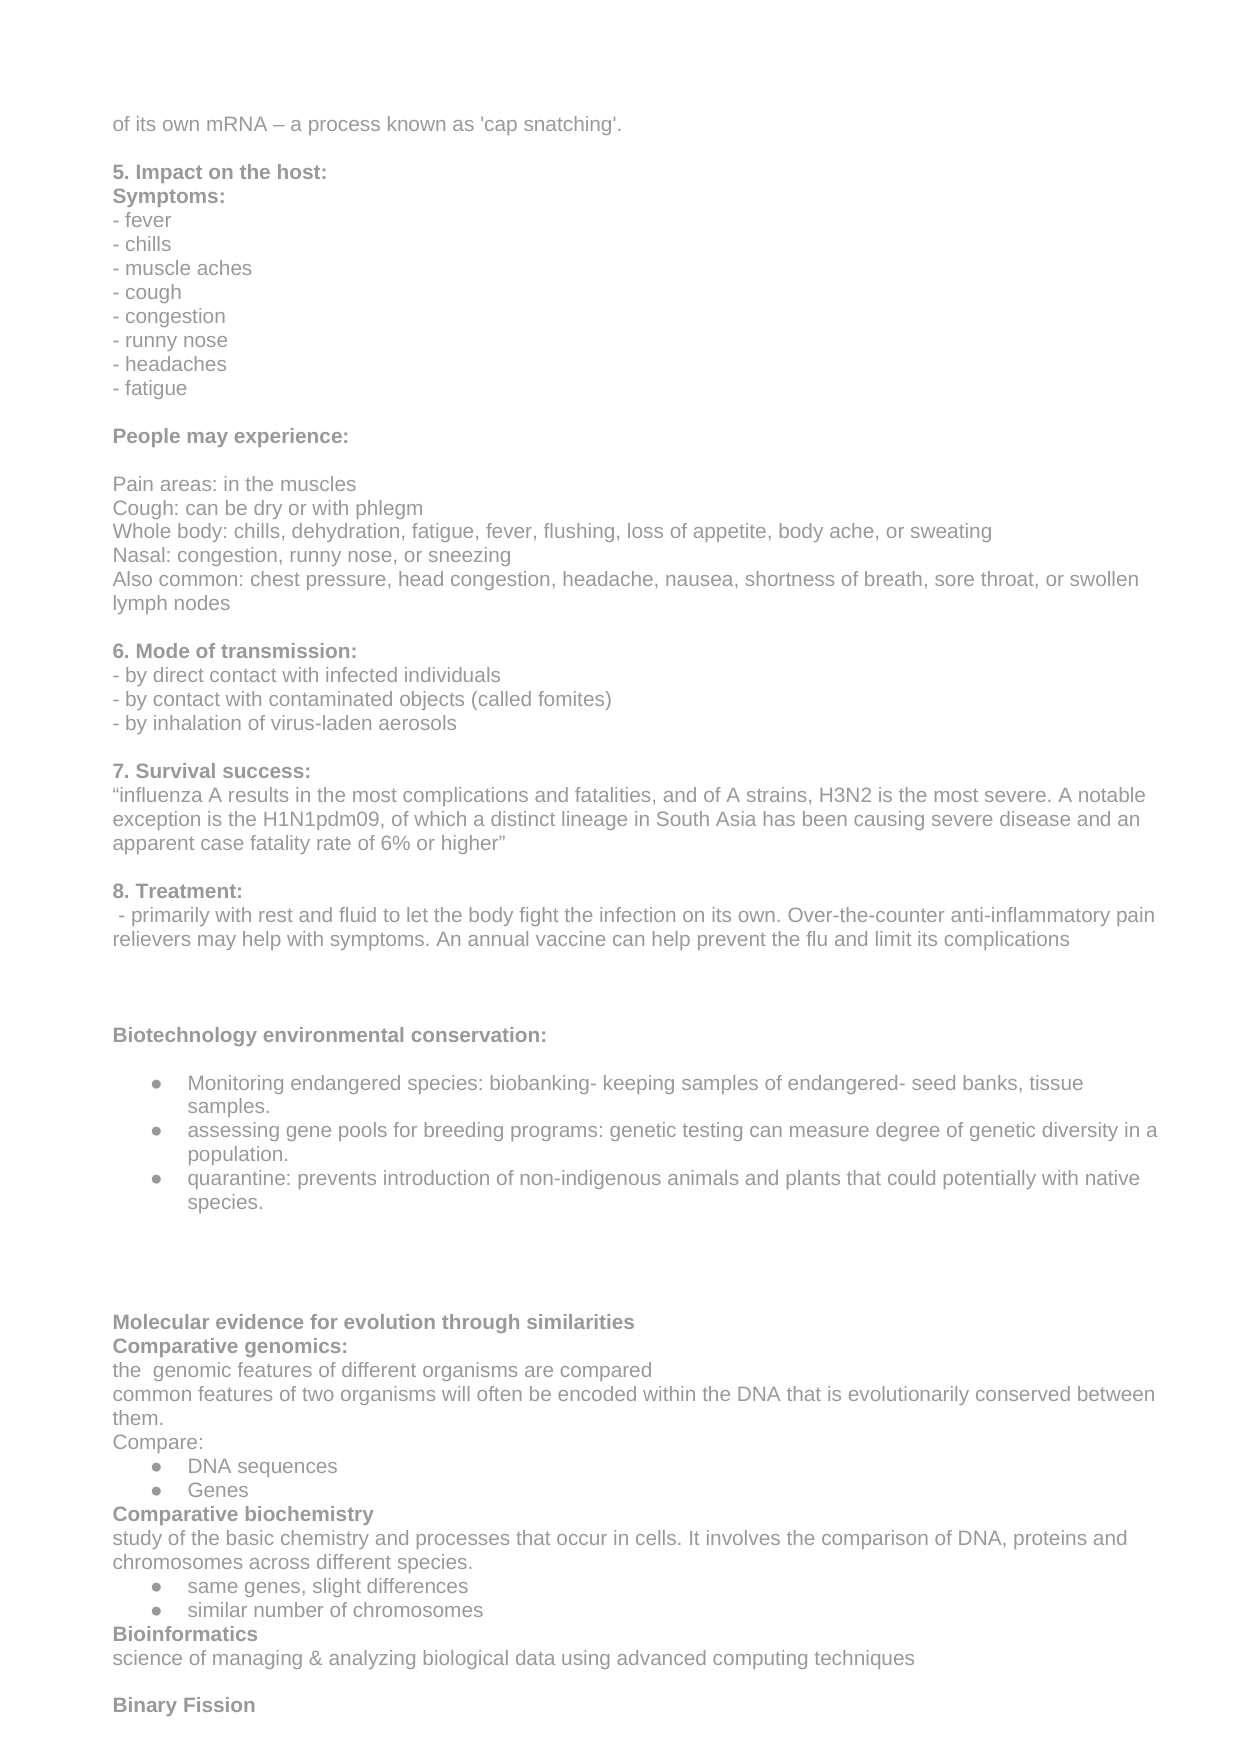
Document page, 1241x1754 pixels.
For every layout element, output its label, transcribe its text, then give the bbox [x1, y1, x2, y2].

text - primarily with rest and fluid to let the body fight the infection on its own. Over-the-counter anti-inflammatory pain relievers may help with symptoms. An annual vaccine can help prevent the flu and limit its complications [112, 903, 1164, 951]
text People may experience: [112, 423, 1164, 447]
text - muscle aches [112, 256, 1164, 280]
text - runny nose [112, 328, 1164, 352]
list same genes, slight differences [150, 1573, 1164, 1597]
list Monitoring endangered species: biobanking- keeping samples of endangered- seed banks, tissue samples. [150, 1070, 1164, 1118]
text - headaches [112, 352, 1164, 376]
text 8. Treatment: [112, 879, 1164, 903]
list Genes [150, 1478, 1164, 1502]
text Comparative biochemistry [112, 1502, 1164, 1526]
text science of managing & analyzing biological data using advanced computing techniques [112, 1645, 1164, 1669]
text “influenza A results in the most complications and fatalities, and of A strains, H3N2 is the most severe. A notable exception is the H1N1pdm09, of which a distinct lineage in South Asia has been causing severe disease and an apparent case fatality rate of 6% or higher” [112, 783, 1164, 855]
text - by inhalation of virus-laden aerosols [112, 711, 1164, 735]
list DNA sequences [150, 1454, 1164, 1478]
text the genomic features of different organisms are compared [112, 1358, 1164, 1382]
text - fatigue [112, 376, 1164, 399]
text 6. Mode of transmission: [112, 639, 1164, 663]
text Symptoms: [112, 184, 1164, 208]
text - fever [112, 208, 1164, 232]
text Nasal: congestion, runny nose, or sneezing [112, 543, 1164, 567]
text Molecular evidence for evolution through similarities [112, 1310, 1164, 1334]
text - chills [112, 232, 1164, 256]
text common features of two organisms will often be encoded within the DNA that is evolutionarily conserved between them. [112, 1382, 1164, 1430]
text - by contact with contaminated objects (called fomites) [112, 687, 1164, 711]
text - by direct contact with infected individuals [112, 663, 1164, 687]
text Also common: chest pressure, head congestion, headache, nausea, shortness of breath, sore throat, or swollen lymph nodes [112, 567, 1164, 615]
text Whole body: chills, dehydration, fatigue, fever, flushing, loss of appetite, body ache, or sweating [112, 519, 1164, 543]
text Compare: [112, 1430, 1164, 1454]
text Binary Fission [112, 1693, 1164, 1717]
text - cough [112, 280, 1164, 304]
text Bioinformatics [112, 1621, 1164, 1645]
list assessing gene pools for breeding programs: genetic testing can measure degree of genetic diversity in a population. [150, 1118, 1164, 1166]
text of its own mRNA – a process known as 'cap snatching'. [112, 112, 1164, 136]
text 5. Impact on the host: [112, 160, 1164, 184]
text Cough: can be dry or with phlegm [112, 495, 1164, 519]
text Biotechnology environmental conservation: [112, 1022, 1164, 1046]
text Pain areas: in the muscles [112, 471, 1164, 495]
list quarantine: prevents introduction of non-indigenous animals and plants that could potentially with native species. [150, 1166, 1164, 1214]
text 7. Survival success: [112, 759, 1164, 783]
text - congestion [112, 304, 1164, 328]
list similar number of chromosomes [150, 1597, 1164, 1621]
text Comparative genomics: [112, 1334, 1164, 1358]
text study of the basic chemistry and processes that occur in cells. It involves the comparison of DNA, proteins and chromosomes across different species. [112, 1526, 1164, 1573]
